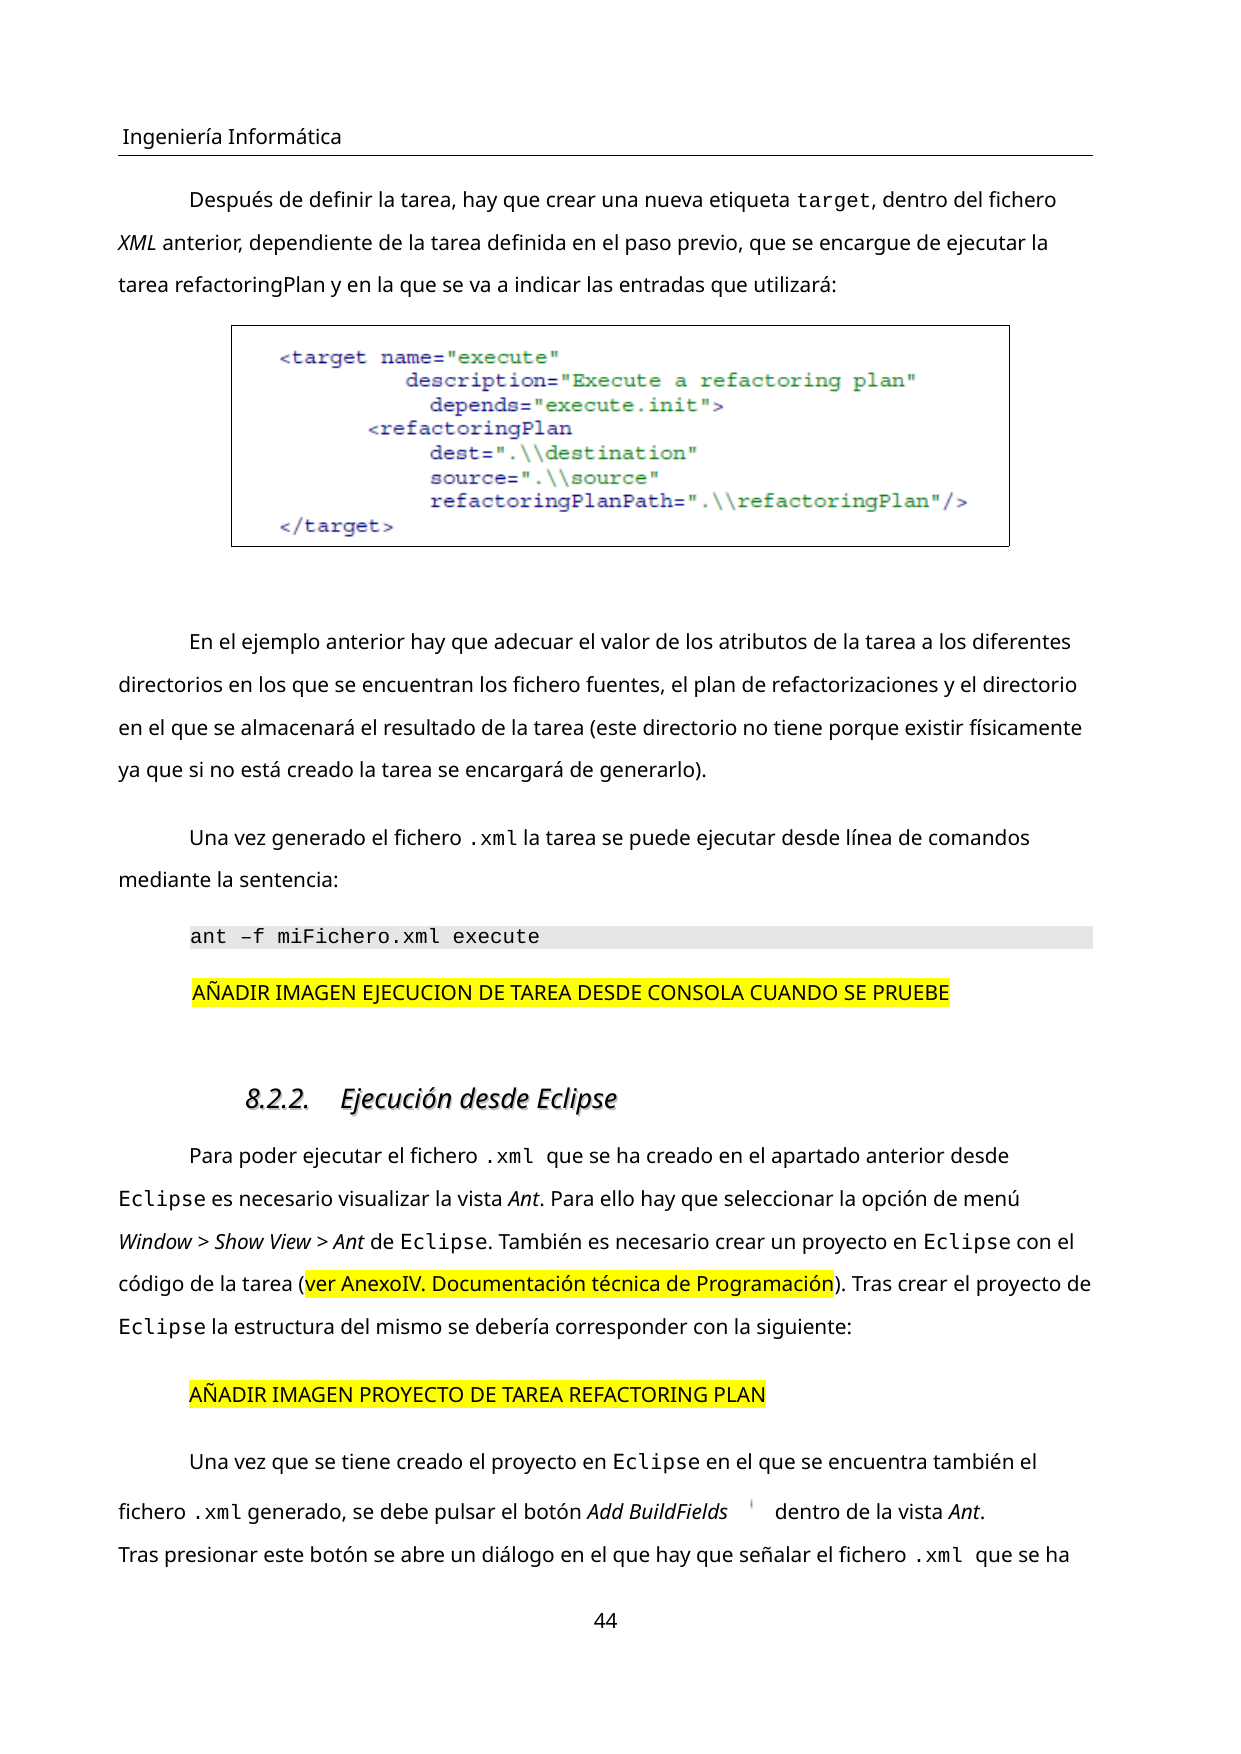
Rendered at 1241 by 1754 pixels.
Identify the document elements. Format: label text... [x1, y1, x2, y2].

text Una vez generado el fichero .xml la tarea se puede ejecutar desde línea de comandos mediante la sentencia: [118, 823, 1093, 894]
text AÑADIR IMAGEN EJECUCION DE TAREA DESDE CONSOLA CUANDO SE PRUEBE [118, 978, 1093, 1007]
text ant –f miFichero.xml execute [190, 926, 1093, 949]
subtitle Ejecución desde Eclipse [310, 1080, 1093, 1117]
text Después de definir la tarea, hay que crear una nueva etiqueta target, dentro del fichero XML anterior, dependiente de la tarea definida en el paso previo, que se encargue de ejecutar la tarea refactoringPlan y en la que se va a indicar las entradas que utilizará: [118, 185, 1093, 299]
text AÑADIR IMAGEN PROYECTO DE TAREA REFACTORING PLAN [118, 1380, 1093, 1408]
text Una vez que se tiene creado el proyecto en Eclipse en el que se encuentra también el fichero .xml generado, se debe pulsar el botón Add BuildFields dentro de la vista Ant. Tras presionar este botón se abre un diálogo en el que hay que señalar el fichero .xml que se ha [118, 1447, 1093, 1569]
text En el ejemplo anterior hay que adecuar el valor de los atributos de la tarea a los diferentes directorios en los que se encuentran los fichero fuentes, el plan de refactorizaciones y el directorio en el que se almacenará el resultado de la tarea (este directorio no tiene porque existir físicamente ya que si no está creado la tarea se encargará de generarlo). [118, 627, 1093, 784]
text Para poder ejecutar el fichero .xml que se ha creado en el apartado anterior desde Eclipse es necesario visualizar la vista Ant. Para ello hay que seleccionar la opción de menú Window > Show View > Ant de Eclipse. También es necesario crear un proyecto en Eclipse con el código de la tarea (ver AnexoIV. Documentación técnica de Programación). Tras crear el proyecto de Eclipse la estructura del mismo se debería corresponder con la siguiente: [118, 1142, 1093, 1341]
